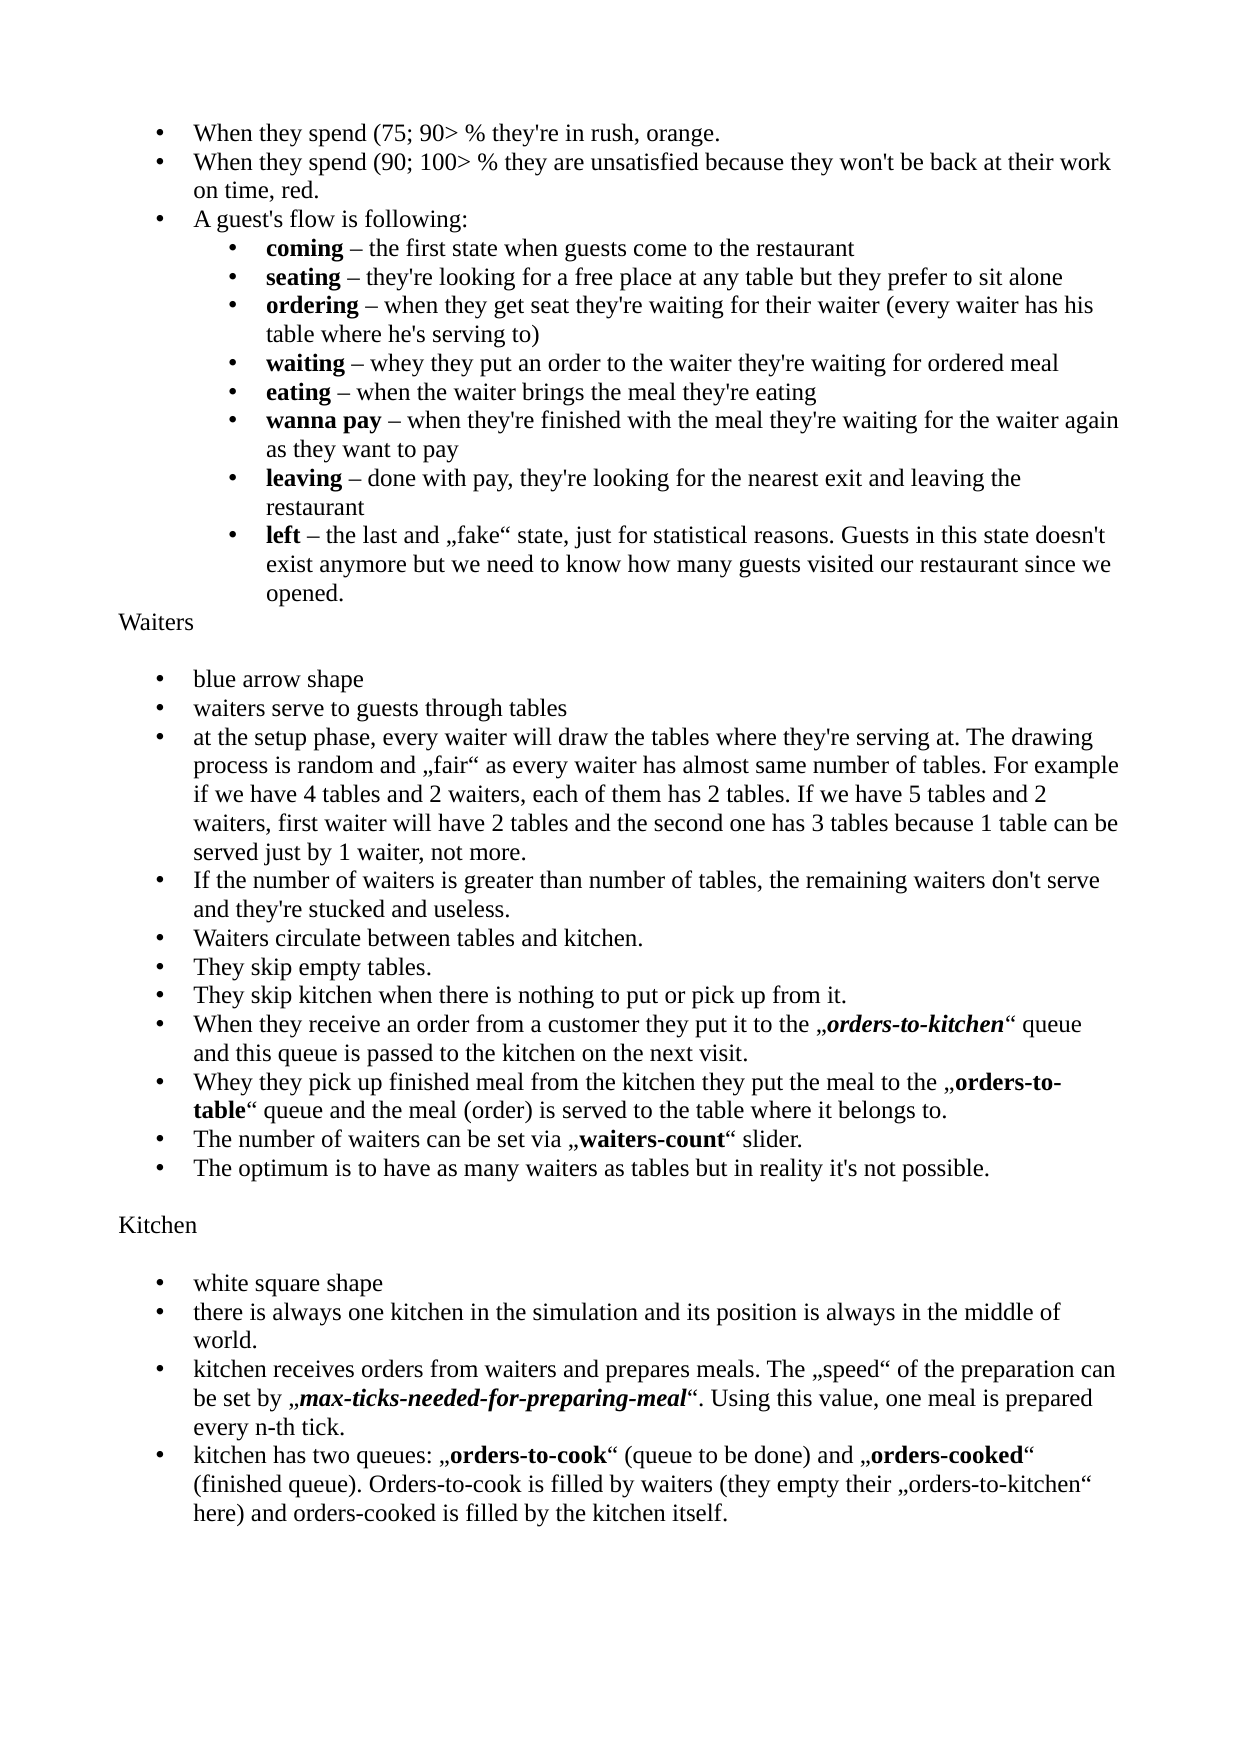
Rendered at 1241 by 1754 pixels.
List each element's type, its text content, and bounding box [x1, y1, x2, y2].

list Whey they pick up finished meal from the kitchen they put the meal to the „orders-to-table“ queue and the meal (order) is served to the table where it belongs to. [156, 1067, 1122, 1124]
list They skip empty tables. [156, 952, 1122, 981]
text Waiters [118, 607, 1122, 636]
list seating – they're looking for a free place at any table but they prefer to sit alone [228, 262, 1122, 291]
list When they spend (75; 90> % they're in rush, orange. [156, 118, 1122, 147]
list coming – the first state when guests come to the restaurant [228, 233, 1122, 262]
list ordering – when they get seat they're waiting for their waiter (every waiter has his table where he's serving to) [228, 291, 1122, 348]
list When they receive an order from a customer they put it to the „orders-to-kitchen“ queue and this queue is passed to the kitchen on the next visit. [156, 1009, 1122, 1067]
list at the setup phase, every waiter will draw the tables where they're serving at. The drawing process is random and „fair“ as every waiter has almost same number of tables. For example if we have 4 tables and 2 waiters, each of them has 2 tables. If we have 5 tables and 2 waiters, first waiter will have 2 tables and the second one has 3 tables because 1 table can be served just by 1 waiter, not more. [156, 722, 1122, 866]
list A guest's flow is following: [156, 204, 1122, 233]
list eating – when the waiter brings the meal they're eating [228, 377, 1122, 406]
list there is always one kitchen in the simulation and its position is always in the middle of world. [156, 1297, 1122, 1354]
list Waiters circulate between tables and kitchen. [156, 923, 1122, 952]
list They skip kitchen when there is nothing to put or pick up from it. [156, 981, 1122, 1009]
list wanna pay – when they're finished with the meal they're waiting for the waiter again as they want to pay [228, 406, 1122, 463]
list left – the last and „fake“ state, just for statistical reasons. Guests in this state doesn't exist anymore but we need to know how many guests visited our restaurant since we opened. [228, 521, 1122, 607]
list If the number of waiters is greater than number of tables, the remaining waiters don't serve and they're stucked and useless. [156, 866, 1122, 923]
list When they spend (90; 100> % they are unsatisfied because they won't be back at their work on time, red. [156, 147, 1122, 204]
list kitchen receives orders from waiters and prepares meals. The „speed“ of the preparation can be set by „max-ticks-needed-for-preparing-meal“. Using this value, one meal is prepared every n-th tick. [156, 1354, 1122, 1441]
list The optimum is to have as many waiters as tables but in reality it's not possible. [156, 1153, 1122, 1182]
list The number of waiters can be set via „waiters-count“ slider. [156, 1124, 1122, 1153]
list blue arrow shape [156, 664, 1122, 693]
list waiting – whey they put an order to the waiter they're waiting for ordered meal [228, 348, 1122, 377]
list white square shape [156, 1268, 1122, 1297]
text Kitchen [118, 1211, 1122, 1239]
list waiters serve to guests through tables [156, 693, 1122, 722]
list kitchen has two queues: „orders-to-cook“ (queue to be done) and „orders-cooked“ (finished queue). Orders-to-cook is filled by waiters (they empty their „orders-to-kitchen“ here) and orders-cooked is filled by the kitchen itself. [156, 1441, 1122, 1527]
list leaving – done with pay, they're looking for the nearest exit and leaving the restaurant [228, 463, 1122, 521]
